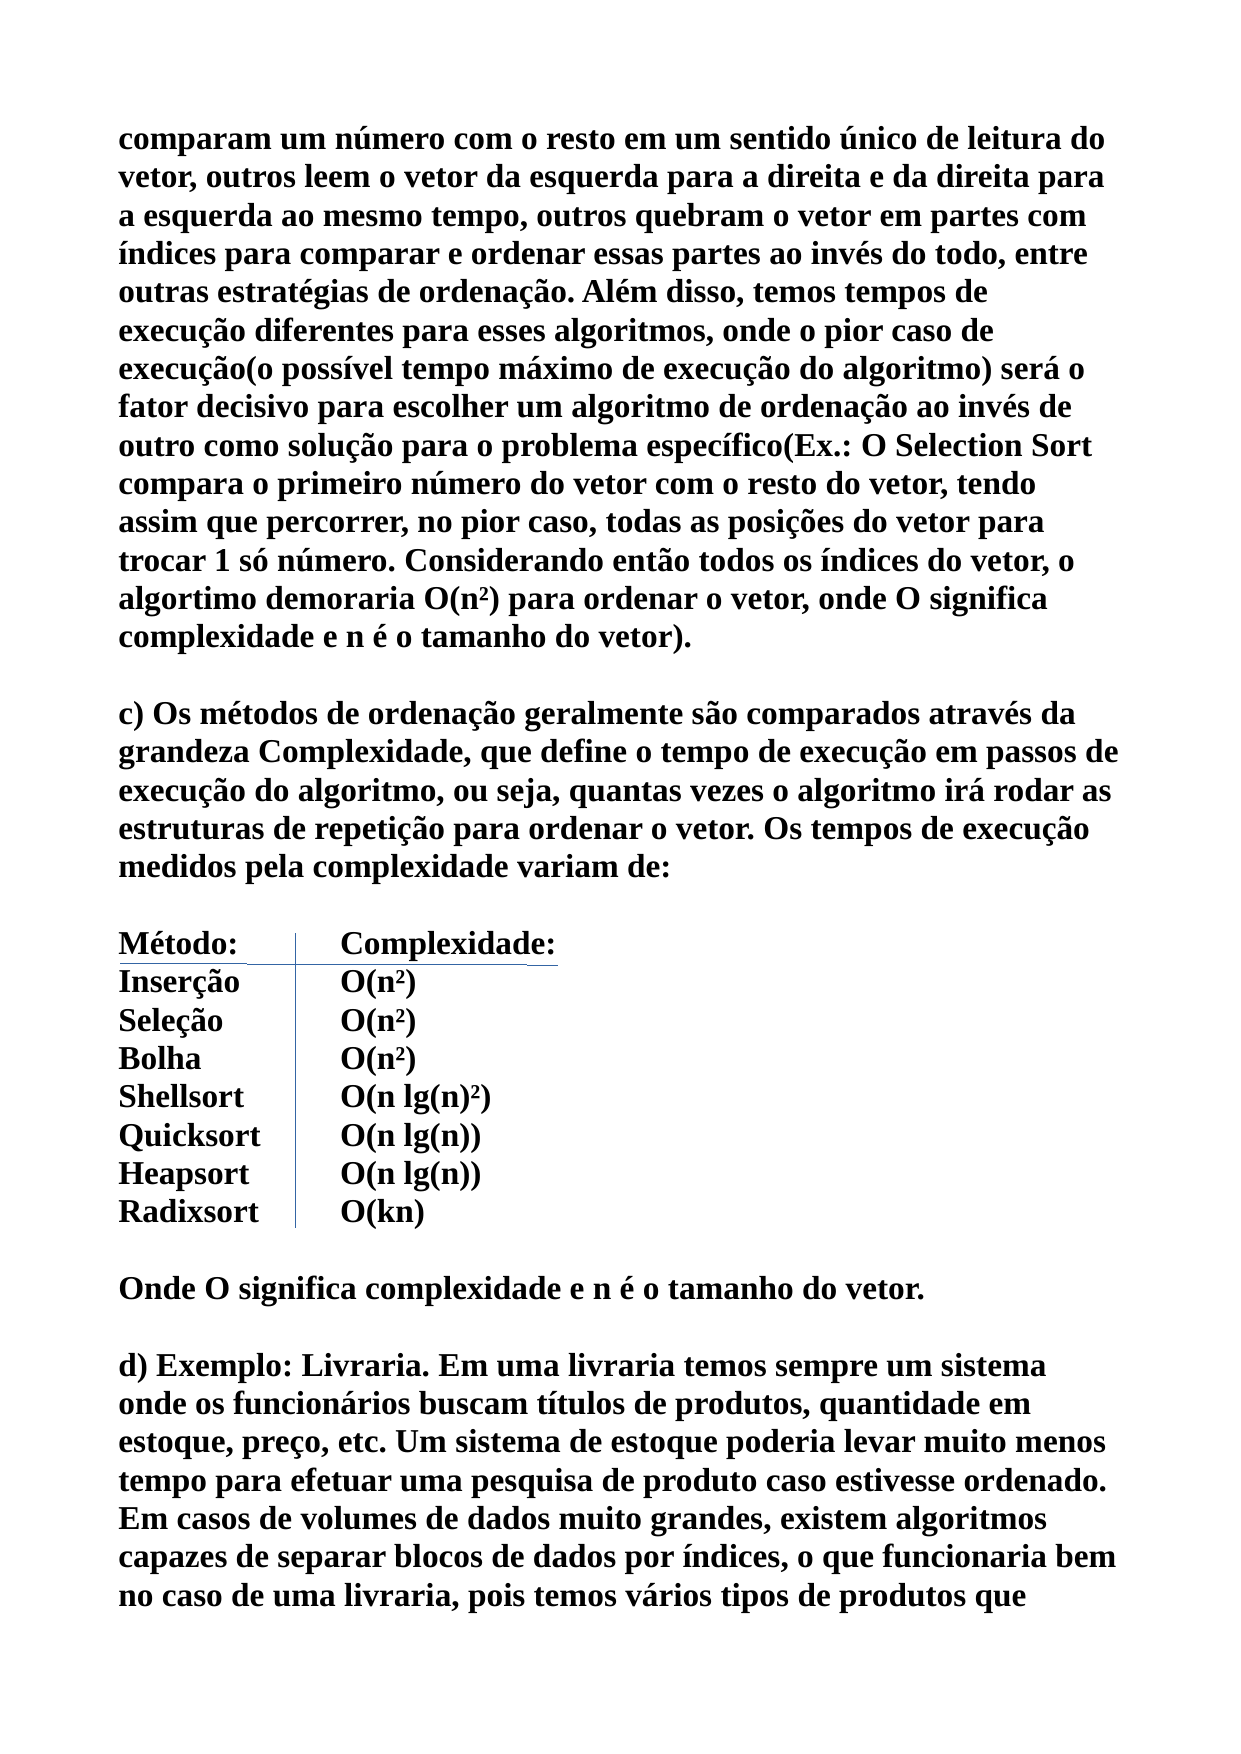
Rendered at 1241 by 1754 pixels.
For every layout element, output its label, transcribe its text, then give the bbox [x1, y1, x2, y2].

text comparam um número com o resto em um sentido único de leitura do vetor, outros leem o vetor da esquerda para a direita e da direita para a esquerda ao mesmo tempo, outros quebram o vetor em partes com índices para comparar e ordenar essas partes ao invés do todo, entre outras estratégias de ordenação. Além disso, temos tempos de execução diferentes para esses algoritmos, onde o pior caso de execução(o possível tempo máximo de execução do algoritmo) será o fator decisivo para escolher um algoritmo de ordenação ao invés de outro como solução para o problema específico(Ex.: O Selection Sort compara o primeiro número do vetor com o resto do vetor, tendo assim que percorrer, no pior caso, todas as posições do vetor para trocar 1 só número. Considerando então todos os índices do vetor, o algortimo demoraria O(n²) para ordenar o vetor, onde O significa complexidade e n é o tamanho do vetor). [118, 118, 1122, 655]
text Inserção [118, 961, 295, 1000]
text O(n²) [296, 961, 1122, 1000]
text d) Exemplo: Livraria. Em uma livraria temos sempre um sistema onde os funcionários buscam títulos de produtos, quantidade em estoque, preço, etc. Um sistema de estoque poderia levar muito menos tempo para efetuar uma pesquisa de produto caso estivesse ordenado. Em casos de volumes de dados muito grandes, existem algoritmos capazes de separar blocos de dados por índices, o que funcionaria bem no caso de uma livraria, pois temos vários tipos de produtos que [118, 1345, 1122, 1613]
text Quicksort [118, 1115, 295, 1153]
text O(n lg(n)) [296, 1153, 1122, 1191]
text O(n lg(n)²) [296, 1076, 1122, 1115]
text O(n²) [296, 1000, 1122, 1038]
text Onde O significa complexidade e n é o tamanho do vetor. [118, 1268, 1122, 1306]
text O(n²) [296, 1038, 1122, 1076]
text O(n lg(n)) [296, 1115, 1122, 1153]
text Heapsort [118, 1153, 295, 1191]
text Shellsort [118, 1076, 295, 1115]
text Bolha [118, 1038, 295, 1076]
text Método: Complexidade: [118, 923, 1122, 961]
text Seleção [118, 1000, 295, 1038]
text c) Os métodos de ordenação geralmente são comparados através da grandeza Complexidade, que define o tempo de execução em passos de execução do algoritmo, ou seja, quantas vezes o algoritmo irá rodar as estruturas de repetição para ordenar o vetor. Os tempos de execução medidos pela complexidade variam de: [118, 693, 1122, 885]
text Radixsort O(kn) [118, 1191, 1122, 1230]
